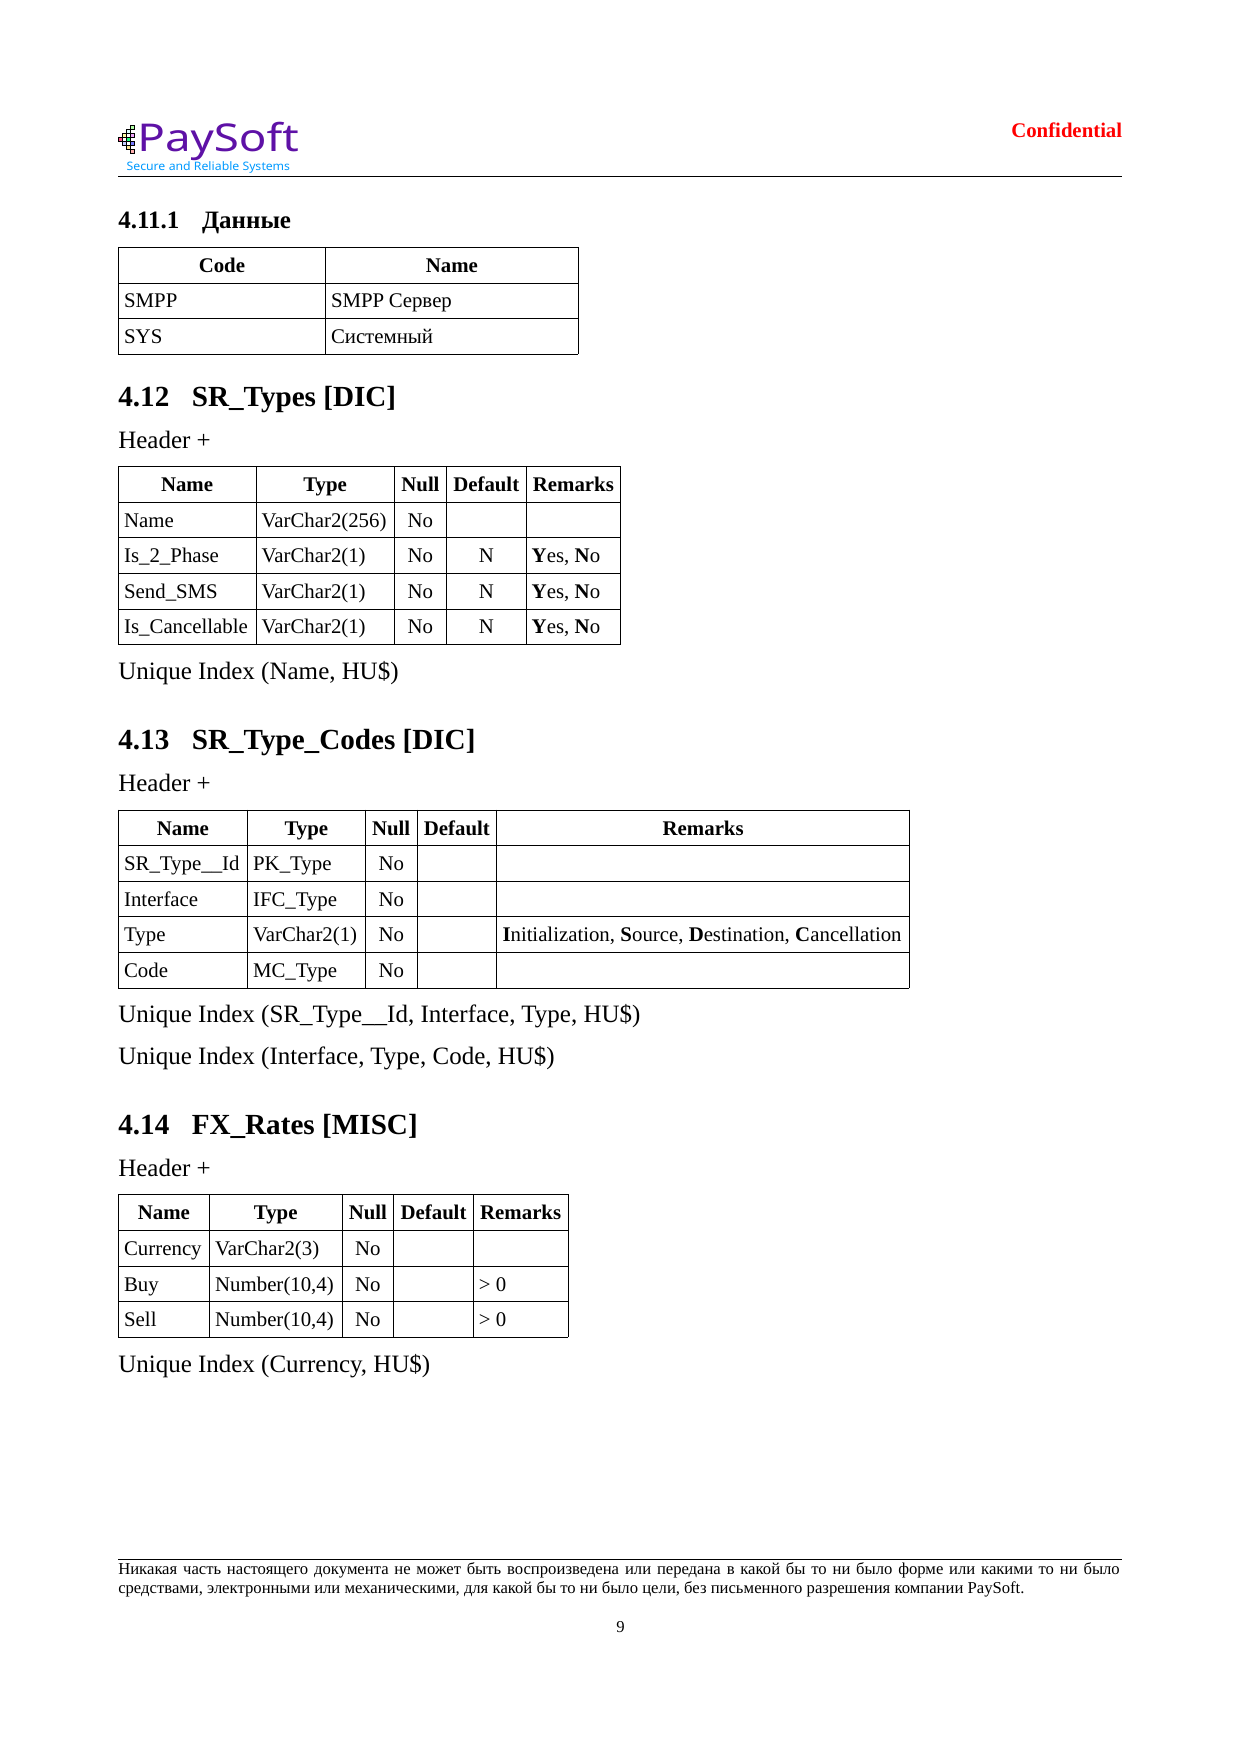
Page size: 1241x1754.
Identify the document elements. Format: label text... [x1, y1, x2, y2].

table_header Default [447, 467, 526, 502]
table_header Null [343, 1195, 393, 1230]
table_cell Currency [119, 1231, 209, 1266]
table_cell N [447, 538, 526, 573]
text Unique Index (Currency, HU$) [118, 1349, 1122, 1377]
table_header Name [119, 811, 247, 845]
table_cell IFC_Type [248, 882, 365, 916]
table_cell Yes, No [527, 610, 620, 644]
table_header Type [248, 811, 365, 845]
table_cell No [366, 846, 417, 881]
table_cell VarChar2(1) [248, 917, 365, 952]
table_cell VarChar2(1) [257, 538, 394, 573]
subtitle FX_Rates [MISC] [118, 1107, 1122, 1141]
table_cell No [366, 917, 417, 952]
table_cell VarChar2(1) [257, 610, 394, 644]
table_cell Yes, No [527, 574, 620, 608]
table_cell Number(10,4) [210, 1267, 342, 1301]
table_header Type [257, 467, 394, 502]
table_header Remarks [527, 467, 620, 502]
text Unique Index (SR_Type__Id, Interface, Type, HU$) [118, 999, 1122, 1028]
table_cell Number(10,4) [210, 1302, 342, 1337]
table_cell [497, 882, 909, 916]
table_header Null [395, 467, 446, 502]
table_cell Code [119, 953, 247, 988]
table_cell No [343, 1231, 393, 1266]
table_cell [394, 1302, 473, 1337]
table_cell Is_Cancellable [119, 610, 256, 644]
table_cell Send_SMS [119, 574, 256, 608]
text Header + [118, 425, 1122, 453]
table_header Default [418, 811, 496, 845]
table_cell SR_Type__Id [119, 846, 247, 881]
text Header + [118, 768, 1122, 797]
subtitle SR_Type_Codes [DIC] [118, 722, 1122, 756]
table_header Default [394, 1195, 473, 1230]
text Unique Index (Name, HU$) [118, 656, 1122, 685]
table_cell No [366, 882, 417, 916]
text Unique Index (Interface, Type, Code, HU$) [118, 1041, 1122, 1069]
table_cell Is_2_Phase [119, 538, 256, 573]
table_cell SMPP Сервер [326, 284, 578, 318]
table_cell N [447, 574, 526, 608]
subtitle SR_Types [DIC] [118, 379, 1122, 412]
table_cell > 0 [474, 1267, 568, 1301]
table_cell Name [119, 503, 256, 537]
table_cell No [366, 953, 417, 988]
table_cell VarChar2(256) [257, 503, 394, 537]
table_header Null [366, 811, 417, 845]
table_cell N [447, 610, 526, 644]
table_cell [497, 846, 909, 881]
table_cell PK_Type [248, 846, 365, 881]
table_cell SYS [119, 319, 325, 354]
table_cell [527, 503, 620, 537]
table_cell No [395, 538, 446, 573]
table_cell SMPP [119, 284, 325, 318]
table_cell [394, 1231, 473, 1266]
table_cell Type [119, 917, 247, 952]
table_header Remarks [474, 1195, 568, 1230]
table_cell No [395, 610, 446, 644]
table_header Name [119, 1195, 209, 1230]
text Header + [118, 1153, 1122, 1182]
table_header Type [210, 1195, 342, 1230]
table_header Remarks [497, 811, 909, 845]
table_cell No [343, 1302, 393, 1337]
table_cell Yes, No [527, 538, 620, 573]
table_cell [418, 846, 496, 881]
table_cell VarChar2(1) [257, 574, 394, 608]
table_cell No [395, 574, 446, 608]
table_cell > 0 [474, 1302, 568, 1337]
table_cell No [343, 1267, 393, 1301]
table_cell MC_Type [248, 953, 365, 988]
table_cell [474, 1231, 568, 1266]
table_header Name [326, 248, 578, 282]
table_cell [418, 917, 496, 952]
table_cell Buy [119, 1267, 209, 1301]
table_cell VarChar2(3) [210, 1231, 342, 1266]
table_header Name [119, 467, 256, 502]
table_cell [418, 882, 496, 916]
table_cell [447, 503, 526, 537]
table_cell Interface [119, 882, 247, 916]
table_cell [497, 953, 909, 988]
table_cell No [395, 503, 446, 537]
table_cell [418, 953, 496, 988]
table_cell Initialization, Source, Destination, Cancellation [497, 917, 909, 952]
table_cell [394, 1267, 473, 1301]
subtitle Данные [118, 206, 1122, 234]
table_cell Системный [326, 319, 578, 354]
table_cell Sell [119, 1302, 209, 1337]
table_header Code [119, 248, 325, 282]
